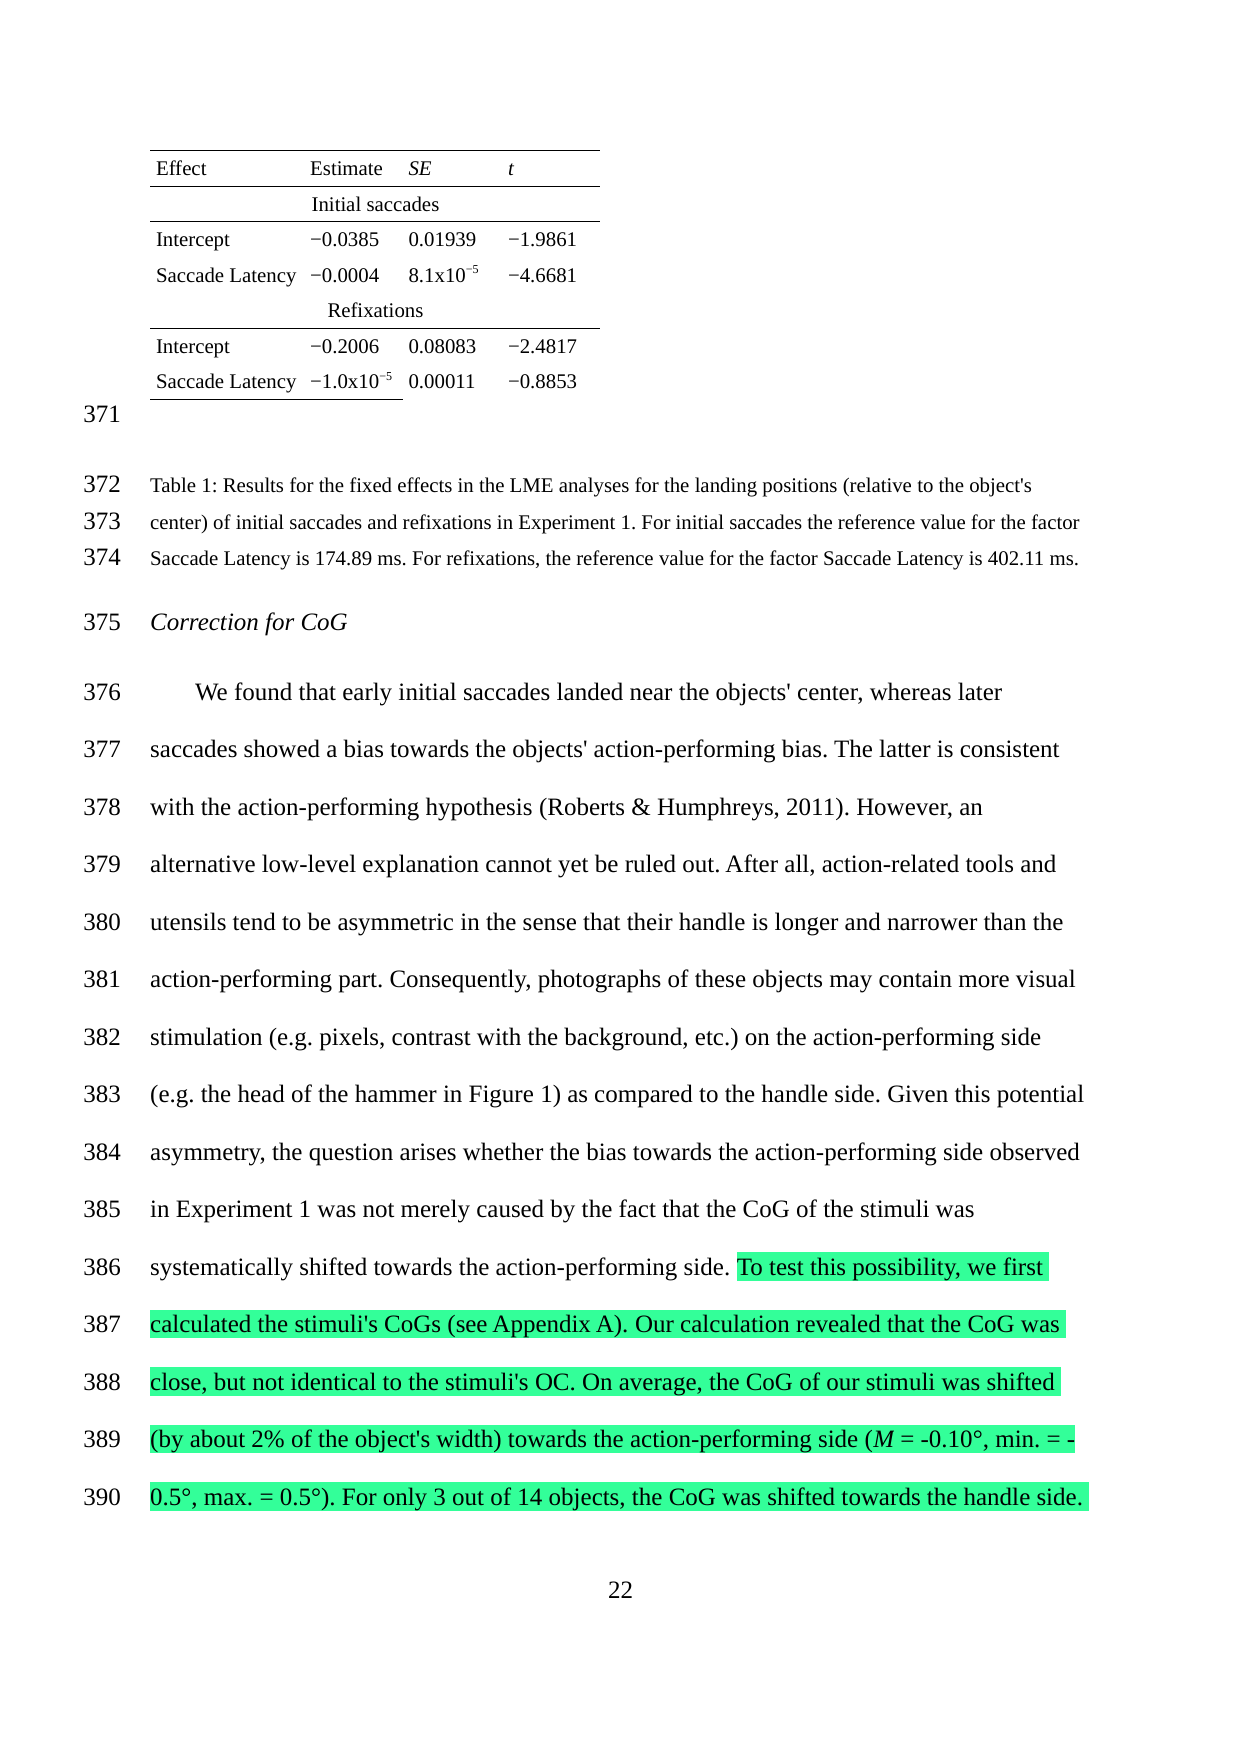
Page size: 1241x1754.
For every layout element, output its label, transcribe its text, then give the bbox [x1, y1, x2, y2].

table_header t [502, 151, 600, 186]
table_cell −4.6681 [502, 257, 600, 292]
table_cell 0.08083 [403, 329, 502, 363]
table_cell −0.2006 [304, 329, 403, 363]
table_cell −2.4817 [502, 329, 600, 363]
subtitle Correction for CoG [150, 607, 1091, 636]
table_header SE [403, 151, 502, 186]
table_header Effect [150, 151, 304, 186]
table_cell 0.00011 [403, 364, 502, 399]
table_cell Intercept [150, 329, 304, 363]
table_cell 8.1x10−5 [403, 257, 502, 292]
table_cell Refixations [150, 293, 600, 328]
table_cell −0.0385 [304, 222, 403, 257]
table_cell −0.0004 [304, 257, 403, 292]
table_cell −1.9861 [502, 222, 600, 257]
table_header Estimate [304, 151, 403, 186]
table_cell Intercept [150, 222, 304, 257]
table_cell Initial saccades [150, 187, 600, 221]
table_cell −0.8853 [502, 364, 600, 399]
table_cell Saccade Latency [150, 257, 304, 292]
table_cell −1.0x10−5 [304, 364, 403, 399]
table_cell Saccade Latency [150, 364, 304, 399]
text Table 1: Results for the fixed effects in the LME analyses for the landing positions (relative to the object's center) of initial saccades and refixations in Experiment 1. For initial saccades the reference value for the factor Saccade Latency is 174.89 ms. For refixations, the reference value for the factor Saccade Latency is 402.11 ms. [150, 469, 1091, 570]
text We found that early initial saccades landed near the objects' center, whereas later saccades showed a bias towards the objects' action-performing bias. The latter is consistent with the action-performing hypothesis (Roberts & Humphreys, 2011). However, an alternative low-level explanation cannot yet be ruled out. After all, action-related tools and utensils tend to be asymmetric in the sense that their handle is longer and narrower than the action-performing part. Consequently, photographs of these objects may contain more visual stimulation (e.g. pixels, contrast with the background, etc.) on the action-performing side (e.g. the head of the hammer in Figure 1) as compared to the handle side. Given this potential asymmetry, the question arises whether the bias towards the action-performing side observed in Experiment 1 was not merely caused by the fact that the CoG of the stimuli was systematically shifted towards the action-performing side. To test this possibility, we first calculated the stimuli's CoGs (see Appendix A). Our calculation revealed that the CoG was close, but not identical to the stimuli's OC. On average, the CoG of our stimuli was shifted (by about 2% of the object's width) towards the action-performing side (M = -0.10°, min. = -0.5°, max. = 0.5°). For only 3 out of 14 objects, the CoG was shifted towards the handle side. [150, 677, 1091, 1511]
table_cell 0.01939 [403, 222, 502, 257]
